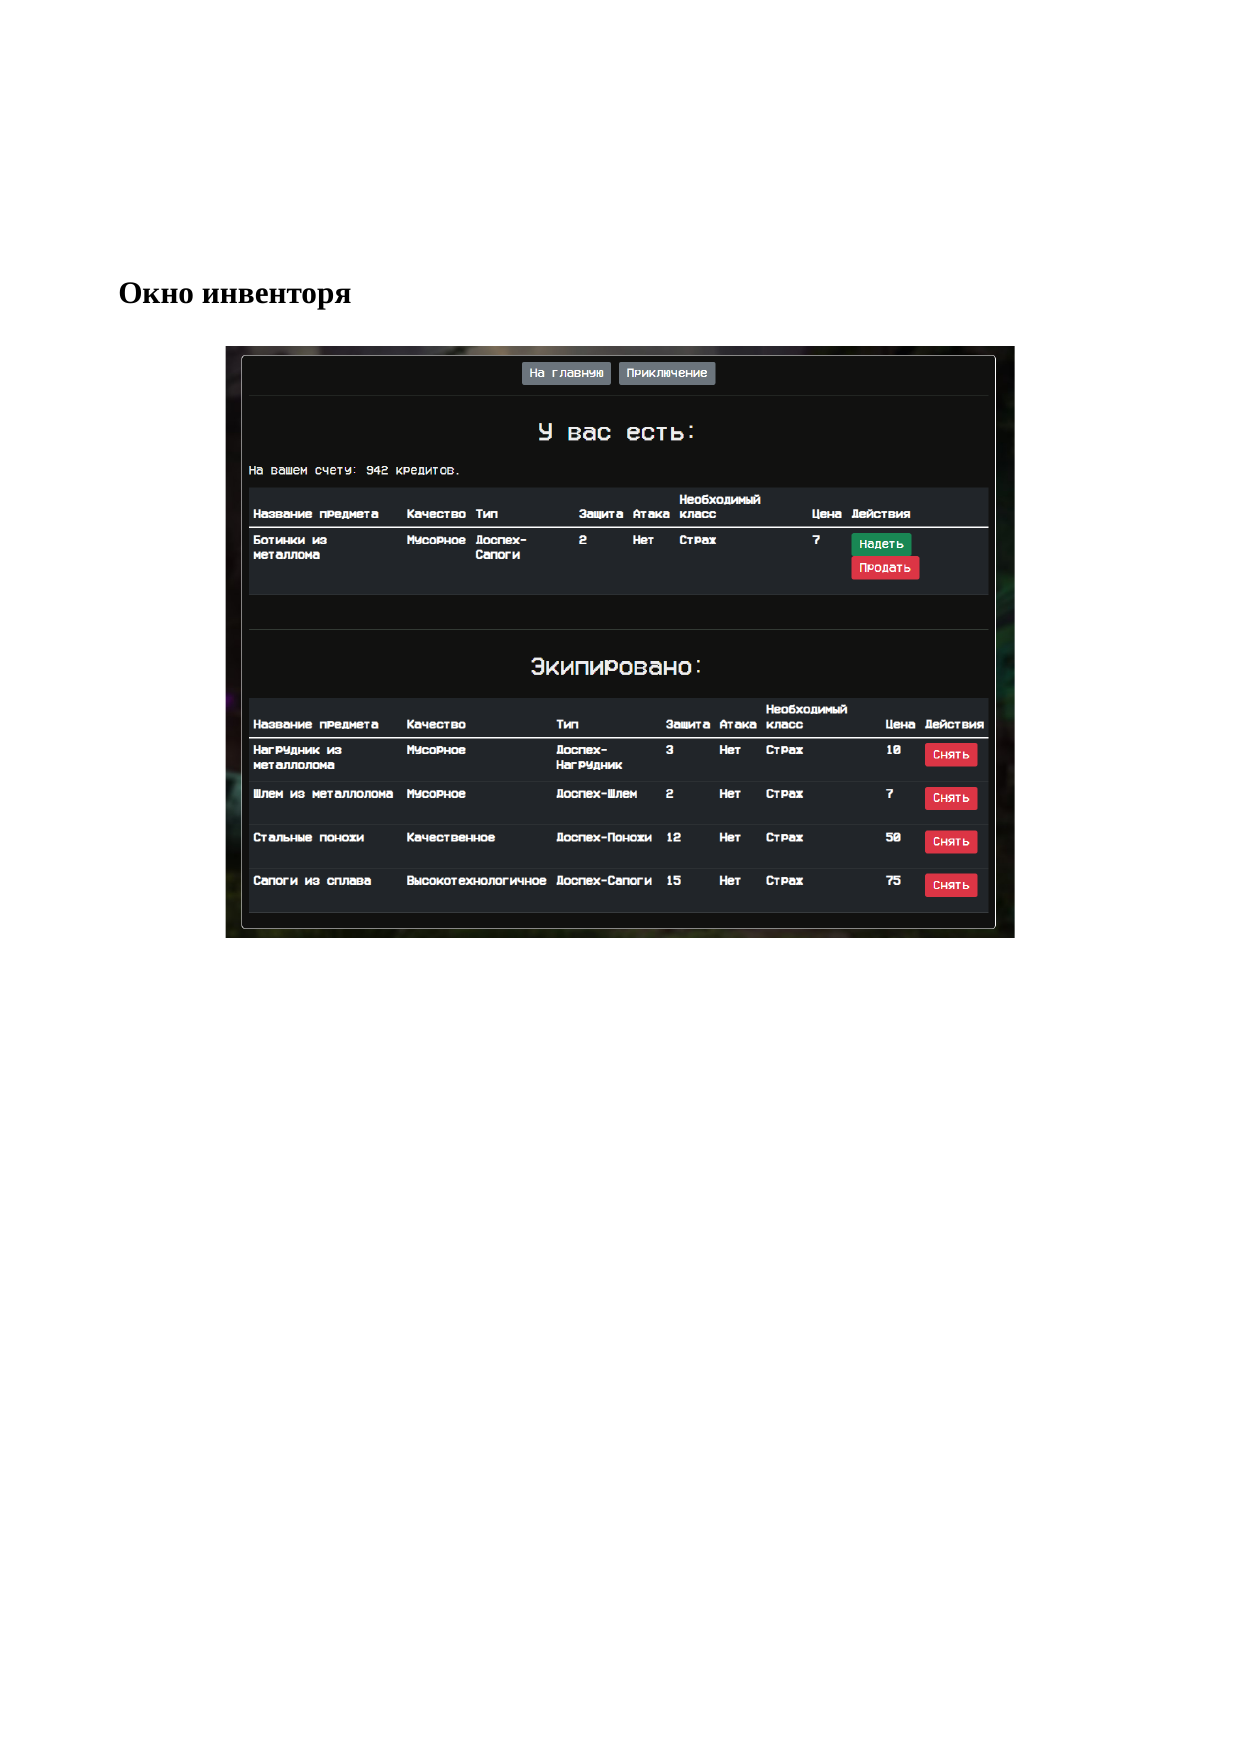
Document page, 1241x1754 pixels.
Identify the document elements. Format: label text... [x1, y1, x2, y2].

text Окно инвенторя [118, 275, 1122, 311]
